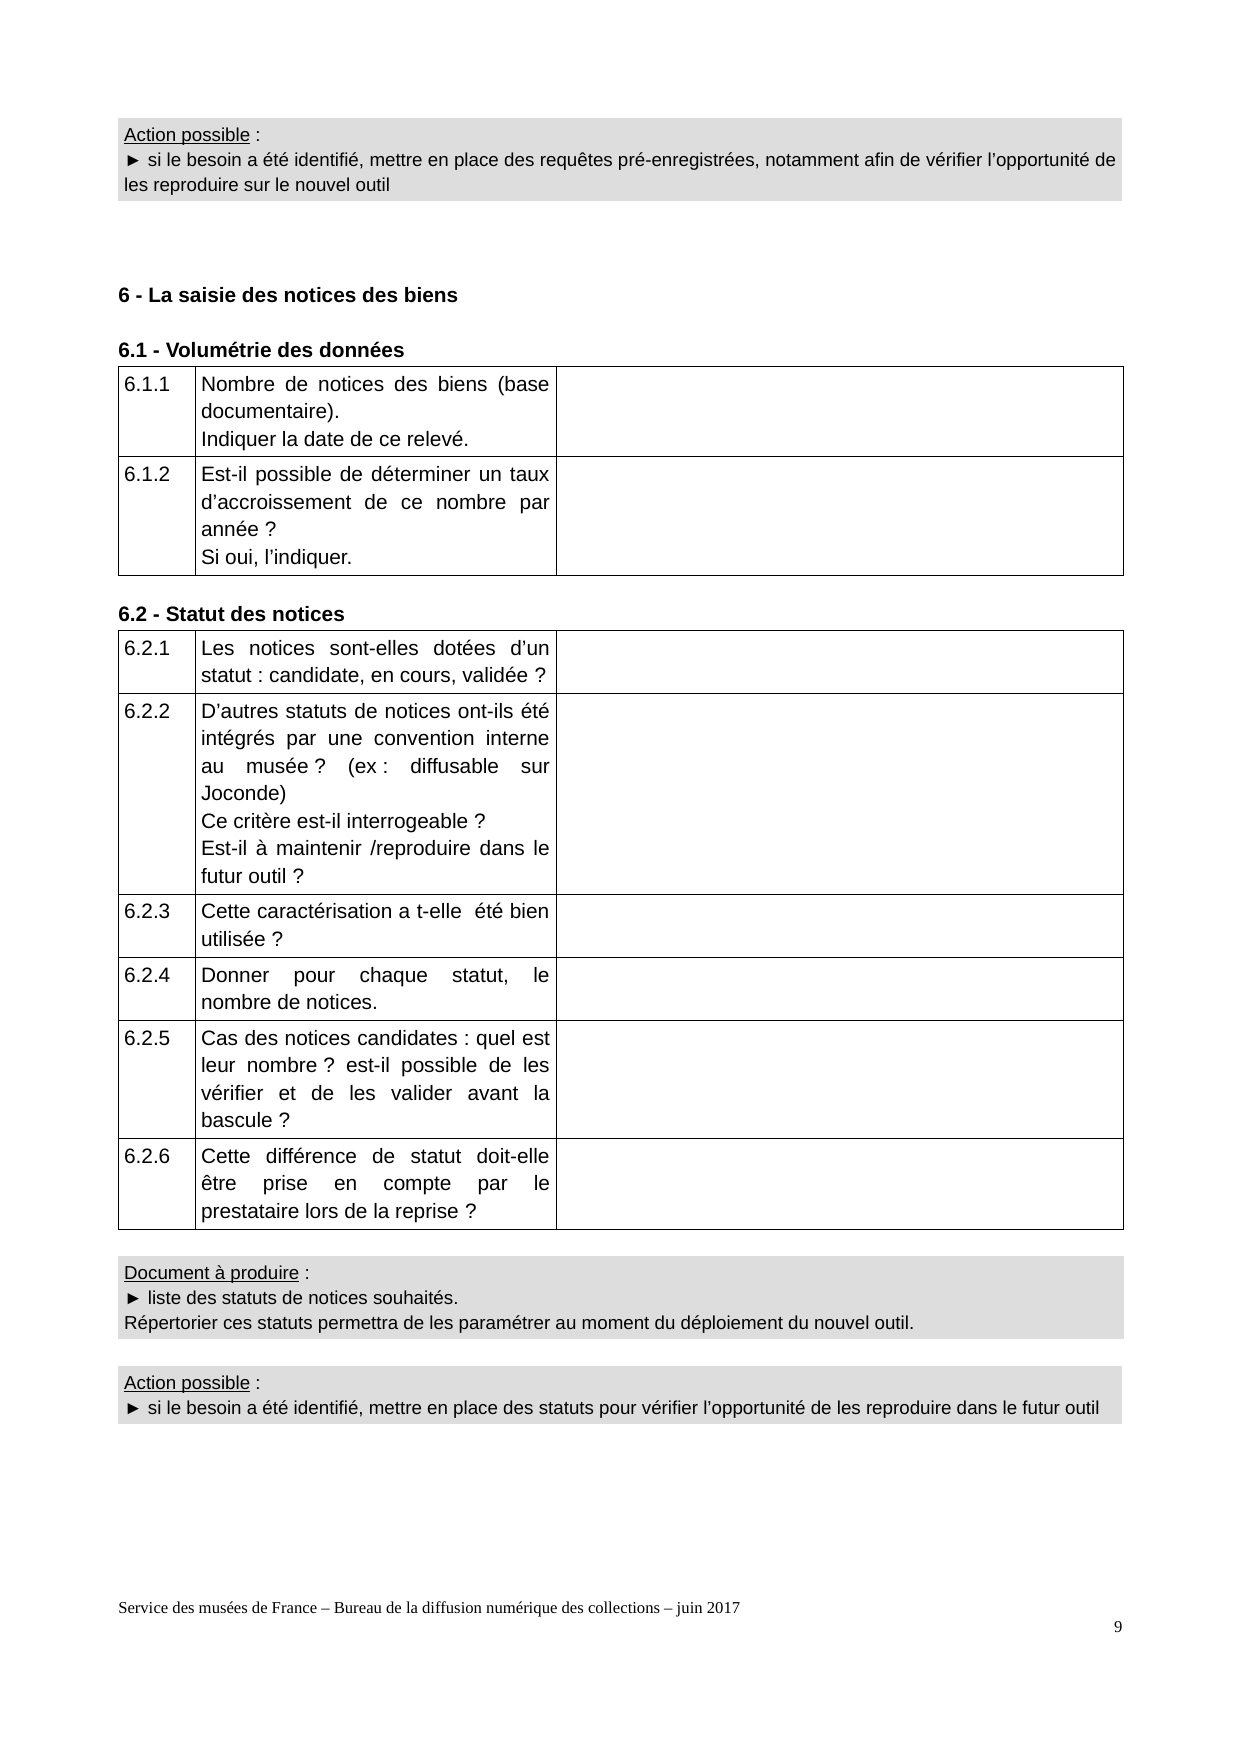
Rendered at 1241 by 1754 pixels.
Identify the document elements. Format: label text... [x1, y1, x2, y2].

table_header Document à produire : ► liste des statuts de notices souhaités. Répertorier ces statuts permettra de les paramétrer au moment du déploiement du nouvel outil. [118, 1256, 1124, 1339]
table_cell Est-il possible de déterminer un taux d’accroissement de ce nombre par année ? Si oui, l’indiquer. [196, 457, 556, 574]
text 6 - La saisie des notices des biens [118, 283, 1122, 307]
table_cell [557, 694, 1123, 893]
text 6.2 - Statut des notices [118, 602, 1122, 626]
table_cell [557, 958, 1123, 1020]
table_cell 6.2.5 [119, 1021, 195, 1138]
table_cell [557, 895, 1123, 957]
table_cell 6.2.2 [119, 694, 195, 893]
table_cell [557, 1139, 1123, 1228]
table_cell 6.2.3 [119, 895, 195, 957]
table_header 6.1.1 [119, 367, 195, 456]
text 6.1 - Volumétrie des données [118, 338, 1122, 362]
table_cell 6.2.6 [119, 1139, 195, 1228]
table_cell [557, 457, 1123, 574]
table_header [557, 631, 1123, 693]
table_cell Cette caractérisation a t-elle été bien utilisée ? [196, 895, 556, 957]
table_cell Cette différence de statut doit-elle être prise en compte par le prestataire lors de la reprise ? [196, 1139, 556, 1228]
table_cell Donner pour chaque statut, le nombre de notices. [196, 958, 556, 1020]
table_cell Cas des notices candidates : quel est leur nombre ? est-il possible de les vérifier et de les valider avant la bascule ? [196, 1021, 556, 1138]
table_header Les notices sont-elles dotées d’un statut : candidate, en cours, validée ? [196, 631, 556, 693]
table_cell 6.2.4 [119, 958, 195, 1020]
table_header Action possible : ► si le besoin a été identifié, mettre en place des statuts pour vérifier l’opportunité de les reproduire dans le futur outil [118, 1366, 1122, 1424]
table_header 6.2.1 [119, 631, 195, 693]
table_header Action possible : ► si le besoin a été identifié, mettre en place des requêtes pré-enregistrées, notamment afin de vérifier l’opportunité de les reproduire sur le nouvel outil [118, 118, 1122, 201]
table_cell D’autres statuts de notices ont-ils été intégrés par une convention interne au musée ? (ex : diffusable sur Joconde) Ce critère est-il interrogeable ? Est-il à maintenir /reproduire dans le futur outil ? [196, 694, 556, 893]
table_header [557, 367, 1123, 456]
table_cell 6.1.2 [119, 457, 195, 574]
table_header Nombre de notices des biens (base documentaire). Indiquer la date de ce relevé. [196, 367, 556, 456]
table_cell [557, 1021, 1123, 1138]
